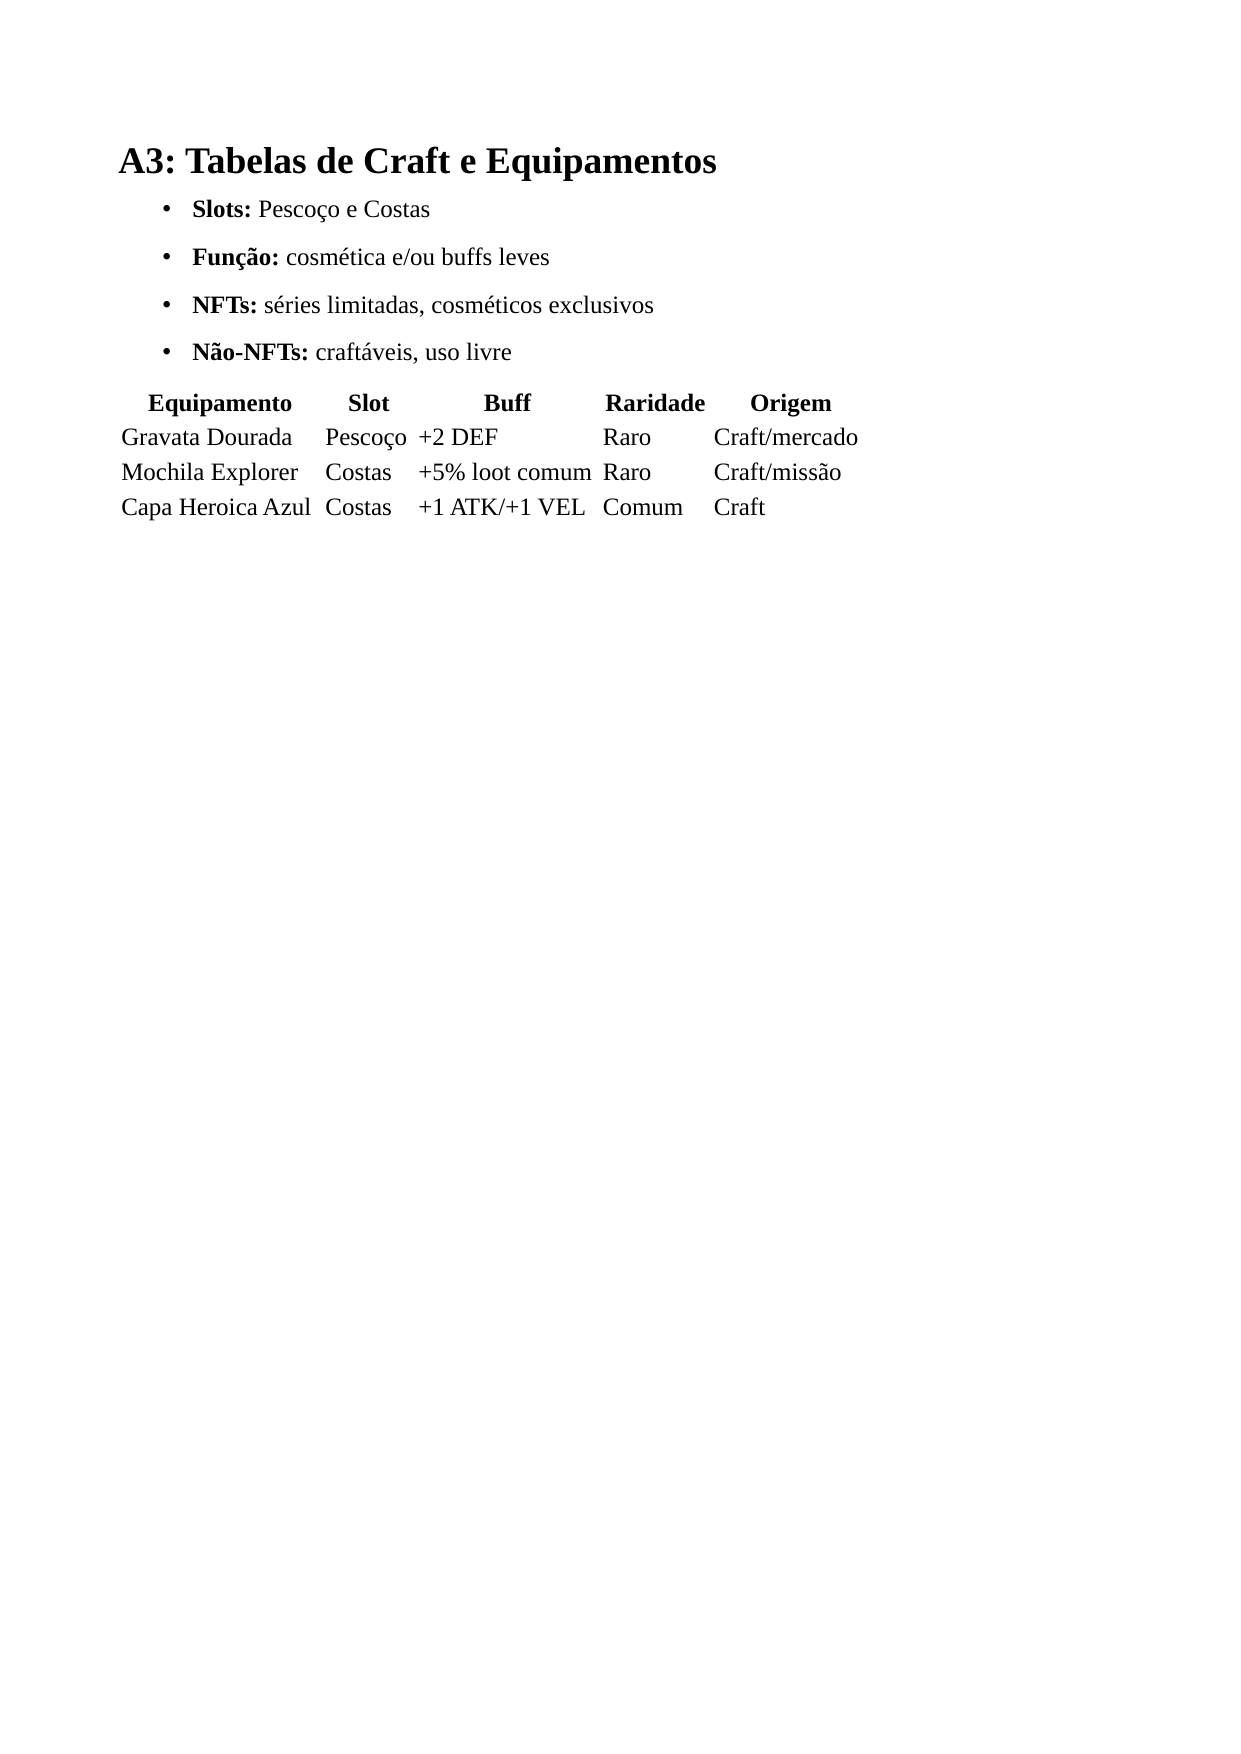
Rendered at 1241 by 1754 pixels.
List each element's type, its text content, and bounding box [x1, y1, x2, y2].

table_cell Craft [711, 489, 871, 523]
table_cell Costas [322, 454, 415, 489]
list Não‑NFTs: craftáveis, uso livre [162, 337, 1122, 366]
table_header Origem [711, 385, 871, 419]
table_cell Craft/mercado [711, 420, 871, 454]
list Função: cosmética e/ou buffs leves [162, 242, 1122, 271]
subtitle A3: Tabelas de Craft e Equipamentos [118, 139, 1122, 182]
table_header Slot [322, 385, 415, 419]
table_cell Gravata Dourada [118, 420, 322, 454]
list Slots: Pescoço e Costas [162, 194, 1122, 223]
table_cell Raro [600, 420, 711, 454]
table_cell +2 DEF [415, 420, 600, 454]
table_cell +5% loot comum [415, 454, 600, 489]
table_cell Comum [600, 489, 711, 523]
table_header Buff [415, 385, 600, 419]
table_cell Raro [600, 454, 711, 489]
table_header Raridade [600, 385, 711, 419]
table_cell +1 ATK/+1 VEL [415, 489, 600, 523]
list NFTs: séries limitadas, cosméticos exclusivos [162, 290, 1122, 318]
table_header Equipamento [118, 385, 322, 419]
table_cell Mochila Explorer [118, 454, 322, 489]
table_cell Capa Heroica Azul [118, 489, 322, 523]
table_cell Craft/missão [711, 454, 871, 489]
table_cell Pescoço [322, 420, 415, 454]
table_cell Costas [322, 489, 415, 523]
